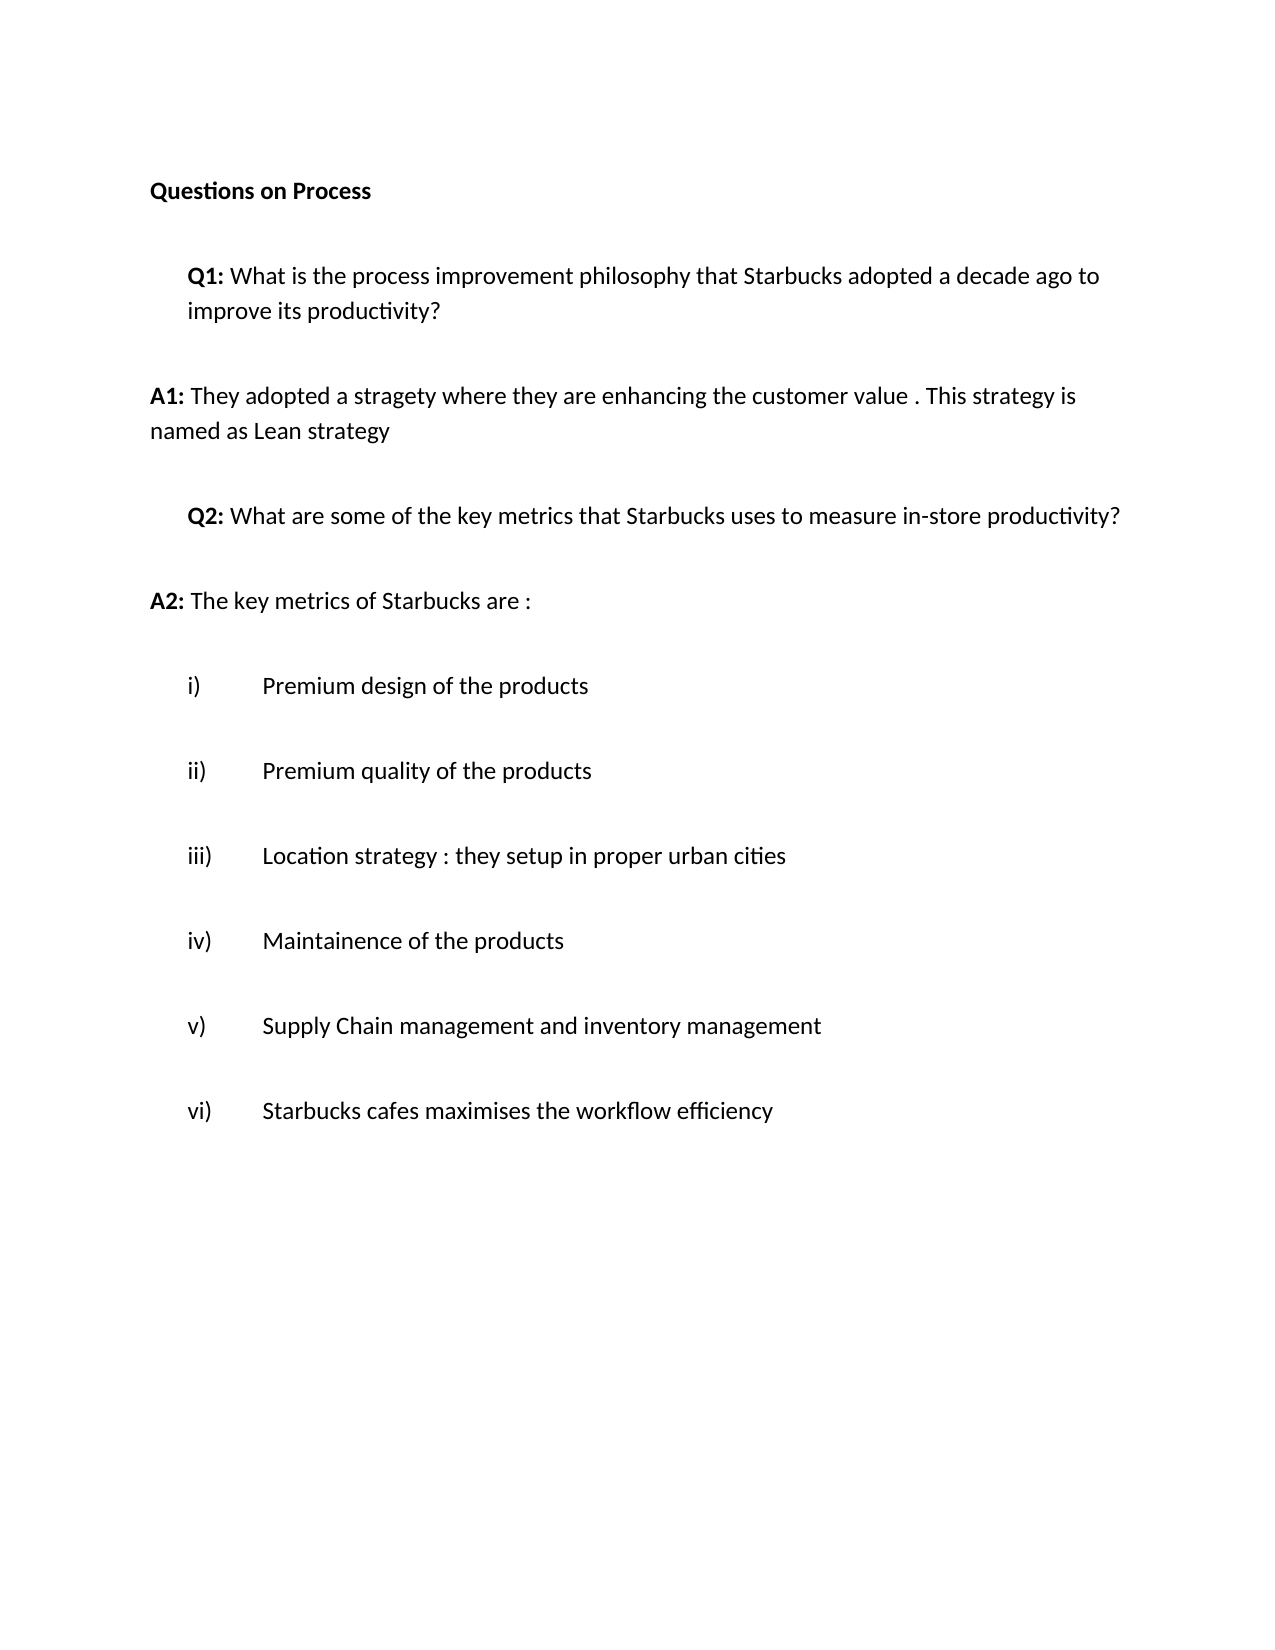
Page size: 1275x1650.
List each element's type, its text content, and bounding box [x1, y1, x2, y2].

text Q2: What are some of the key metrics that Starbucks uses to measure in-store productivity? [187, 500, 1125, 531]
list Supply Chain management and inventory management [187, 1010, 1125, 1041]
text Questions on Process [150, 175, 1125, 206]
text A1: They adopted a stragety where they are enhancing the customer value . This strategy is named as Lean strategy [150, 380, 1125, 446]
list Premium design of the products [187, 670, 1125, 701]
text A2: The key metrics of Starbucks are : [150, 585, 1125, 616]
list Maintainence of the products [187, 925, 1125, 956]
list Starbucks cafes maximises the workflow efficiency [187, 1095, 1125, 1126]
text Q1: What is the process improvement philosophy that Starbucks adopted a decade ago to improve its productivity? [187, 260, 1125, 326]
list Location strategy : they setup in proper urban cities [187, 840, 1125, 871]
list Premium quality of the products [187, 755, 1125, 786]
